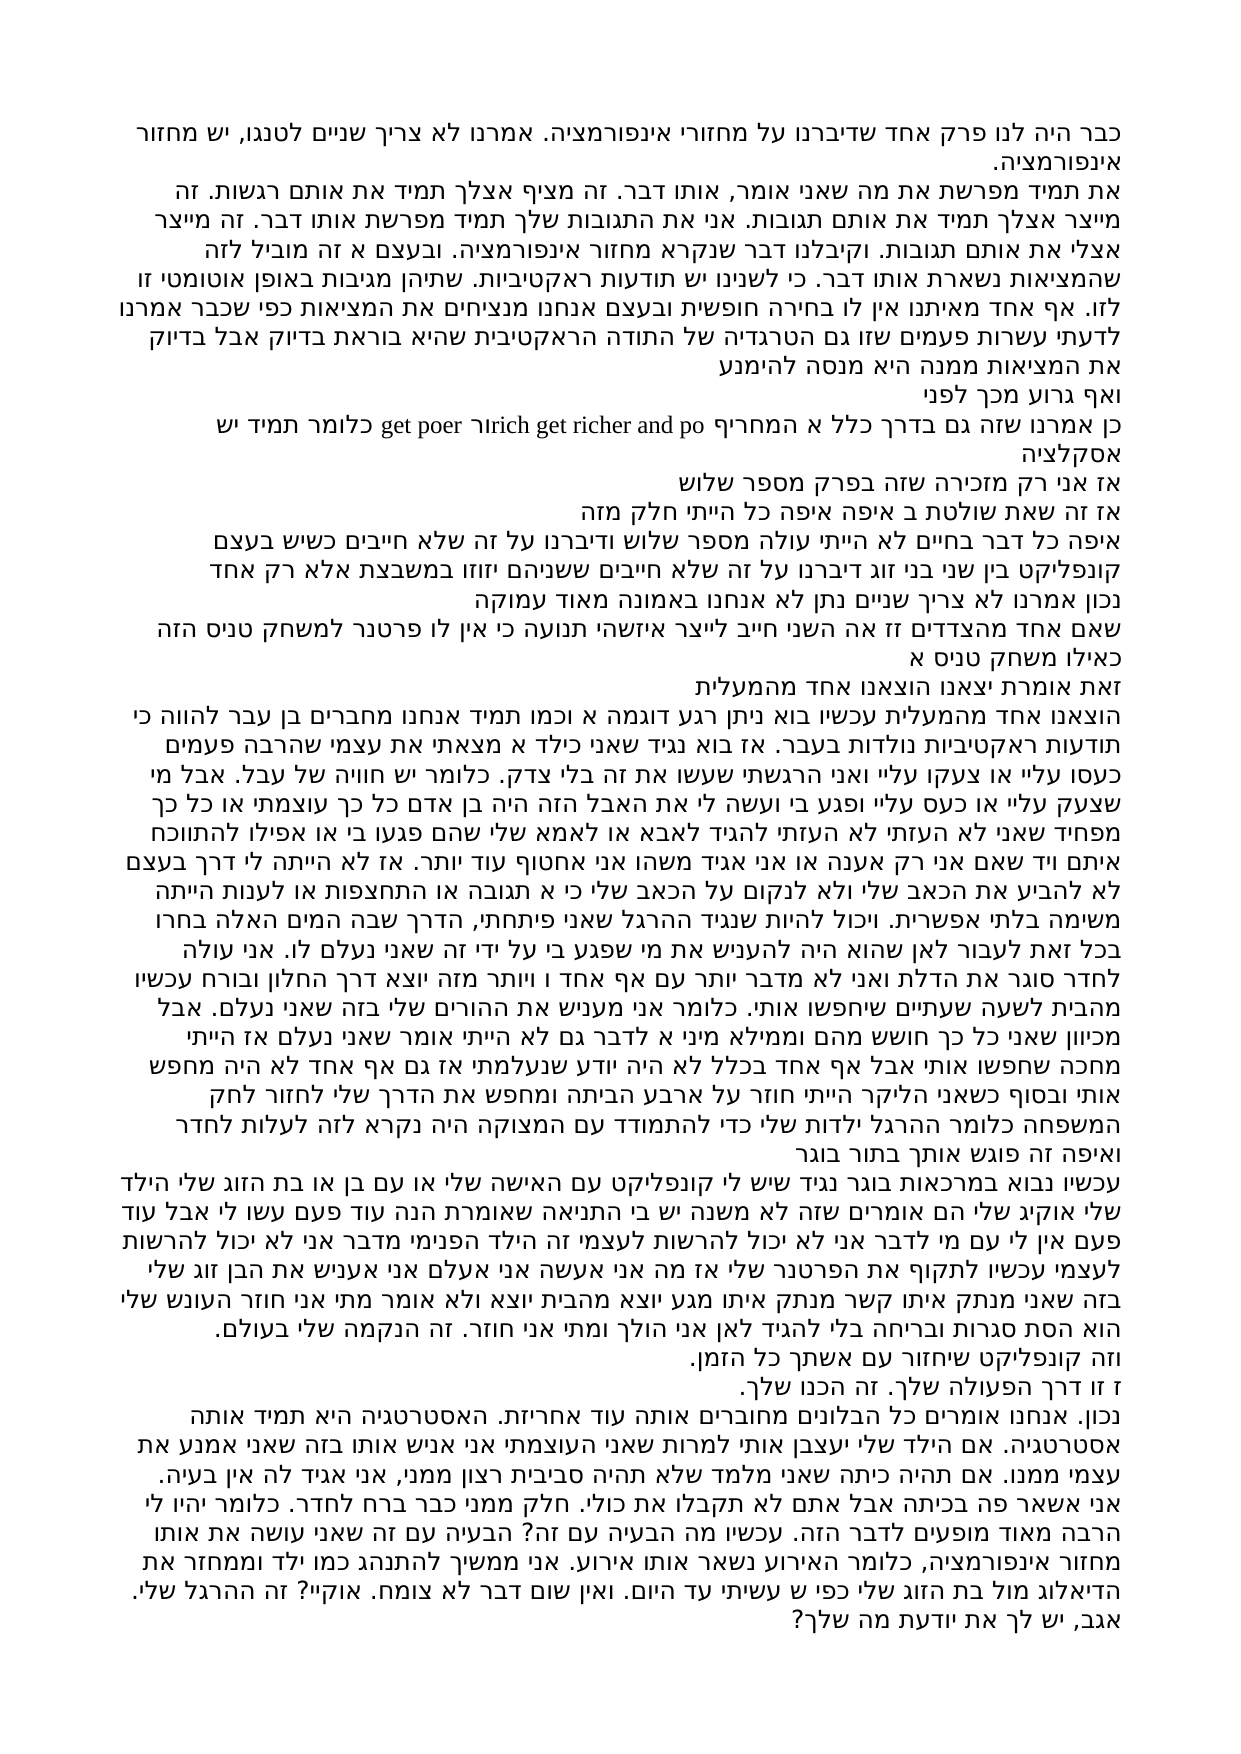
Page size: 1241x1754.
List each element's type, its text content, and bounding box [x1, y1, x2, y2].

text וזה קונפליקט שיחזור עם אשתך כל הזמן. [118, 1343, 1122, 1372]
text ז זו דרך הפעולה שלך. זה הכנו שלך. [118, 1372, 1122, 1402]
text נכון אמרנו לא צריך שניים נתן לא אנחנו באמונה מאוד עמוקה [118, 585, 1122, 614]
text זאת אומרת יצאנו הוצאנו אחד מהמעלית [118, 672, 1122, 702]
text איפה כל דבר בחיים לא הייתי עולה מספר שלוש ודיברנו על זה שלא חייבים כשיש בעצם קונפליקט בין שני בני זוג דיברנו על זה שלא חייבים ששניהם יזוזו במשבצת אלא רק אחד [118, 527, 1122, 585]
text ואיפה זה פוגש אותך בתור בוגר [118, 1139, 1122, 1168]
text הוצאנו אחד מהמעלית עכשיו בוא ניתן רגע דוגמה א וכמו תמיד אנחנו מחברים בן עבר להווה כי תודעות ראקטיביות נולדות בעבר. אז בוא נגיד שאני כילד א מצאתי את עצמי שהרבה פעמים כעסו עליי או צעקו עליי ואני הרגשתי שעשו את זה בלי צדק. כלומר יש חוויה של עבל. אבל מי שצעק עליי או כעס עליי ופגע בי ועשה לי את האבל הזה היה בן אדם כל כך עוצמתי או כל כך מפחיד שאני לא העזתי לא העזתי להגיד לאבא או לאמא שלי שהם פגעו בי או אפילו להתווכח איתם ויד שאם אני רק אענה או אני אגיד משהו אני אחטוף עוד יותר. אז לא הייתה לי דרך בעצם לא להביע את הכאב שלי ולא לנקום על הכאב שלי כי א תגובה או התחצפות או לענות הייתה משימה בלתי אפשרית. ויכול להיות שנגיד ההרגל שאני פיתחתי, הדרך שבה המים האלה בחרו בכל זאת לעבור לאן שהוא היה להעניש את מי שפגע בי על ידי זה שאני נעלם לו. אני עולה לחדר סוגר את הדלת ואני לא מדבר יותר עם אף אחד ו ויותר מזה יוצא דרך החלון ובורח עכשיו מהבית לשעה שעתיים שיחפשו אותי. כלומר אני מעניש את ההורים שלי בזה שאני נעלם. אבל מכיוון שאני כל כך חושש מהם וממילא מיני א לדבר גם לא הייתי אומר שאני נעלם אז הייתי מחכה שחפשו אותי אבל אף אחד בכלל לא היה יודע שנעלמתי אז גם אף אחד לא היה מחפש אותי ובסוף כשאני הליקר הייתי חוזר על ארבע הביתה ומחפש את הדרך שלי לחזור לחק המשפחה כלומר ההרגל ילדות שלי כדי להתמודד עם המצוקה היה נקרא לזה לעלות לחדר [118, 702, 1122, 1139]
text כן אמרנו שזה גם בדרך כלל א המחריף rich get richer and poור get poer כלומר תמיד יש אסקלציה [118, 410, 1122, 468]
text כבר היה לנו פרק אחד שדיברנו על מחזורי אינפורמציה. אמרנו לא צריך שניים לטנגו, יש מחזור אינפורמציה. [118, 118, 1122, 176]
text אז זה שאת שולטת ב איפה איפה כל הייתי חלק מזה [118, 497, 1122, 527]
text אז אני רק מזכירה שזה בפרק מספר שלוש [118, 468, 1122, 497]
text את תמיד מפרשת את מה שאני אומר, אותו דבר. זה מציף אצלך תמיד את אותם רגשות. זה מייצר אצלך תמיד את אותם תגובות. אני את התגובות שלך תמיד מפרשת אותו דבר. זה מייצר אצלי את אותם תגובות. וקיבלנו דבר שנקרא מחזור אינפורמציה. ובעצם א זה מוביל לזה שהמציאות נשארת אותו דבר. כי לשנינו יש תודעות ראקטיביות. שתיהן מגיבות באופן אוטומטי זו לזו. אף אחד מאיתנו אין לו בחירה חופשית ובעצם אנחנו מנציחים את המציאות כפי שכבר אמרנו לדעתי עשרות פעמים שזו גם הטרגדיה של התודה הראקטיבית שהיא בוראת בדיוק אבל בדיוק את המציאות ממנה היא מנסה להימנע [118, 176, 1122, 381]
text עכשיו נבוא במרכאות בוגר נגיד שיש לי קונפליקט עם האישה שלי או עם בן או בת הזוג שלי הילד שלי אוקיג שלי הם אומרים שזה לא משנה יש בי התניאה שאומרת הנה עוד פעם עשו לי אבל עוד פעם אין לי עם מי לדבר אני לא יכול להרשות לעצמי זה הילד הפנימי מדבר אני לא יכול להרשות לעצמי עכשיו לתקוף את הפרטנר שלי אז מה אני אעשה אני אעלם אני אעניש את הבן זוג שלי בזה שאני מנתק איתו קשר מנתק איתו מגע יוצא מהבית יוצא ולא אומר מתי אני חוזר העונש שלי הוא הסת סגרות ובריחה בלי להגיד לאן אני הולך ומתי אני חוזר. זה הנקמה שלי בעולם. [118, 1168, 1122, 1343]
text ואף גרוע מכך לפני [118, 381, 1122, 410]
text נכון. אנחנו אומרים כל הבלונים מחוברים אותה עוד אחריזת. האסטרטגיה היא תמיד אותה אסטרטגיה. אם הילד שלי יעצבן אותי למרות שאני העוצמתי אני אניש אותו בזה שאני אמנע את עצמי ממנו. אם תהיה כיתה שאני מלמד שלא תהיה סביבית רצון ממני, אני אגיד לה אין בעיה. אני אשאר פה בכיתה אבל אתם לא תקבלו את כולי. חלק ממני כבר ברח לחדר. כלומר יהיו לי הרבה מאוד מופעים לדבר הזה. עכשיו מה הבעיה עם זה? הבעיה עם זה שאני עושה את אותו מחזור אינפורמציה, כלומר האירוע נשאר אותו אירוע. אני ממשיך להתנהג כמו ילד וממחזר את הדיאלוג מול בת הזוג שלי כפי ש עשיתי עד היום. ואין שום דבר לא צומח. אוקיי? זה ההרגל שלי. אגב, יש לך את יודעת מה שלך? [118, 1402, 1122, 1635]
text שאם אחד מהצדדים זז אה השני חייב לייצר איזשהי תנועה כי אין לו פרטנר למשחק טניס הזה כאילו משחק טניס א [118, 614, 1122, 672]
